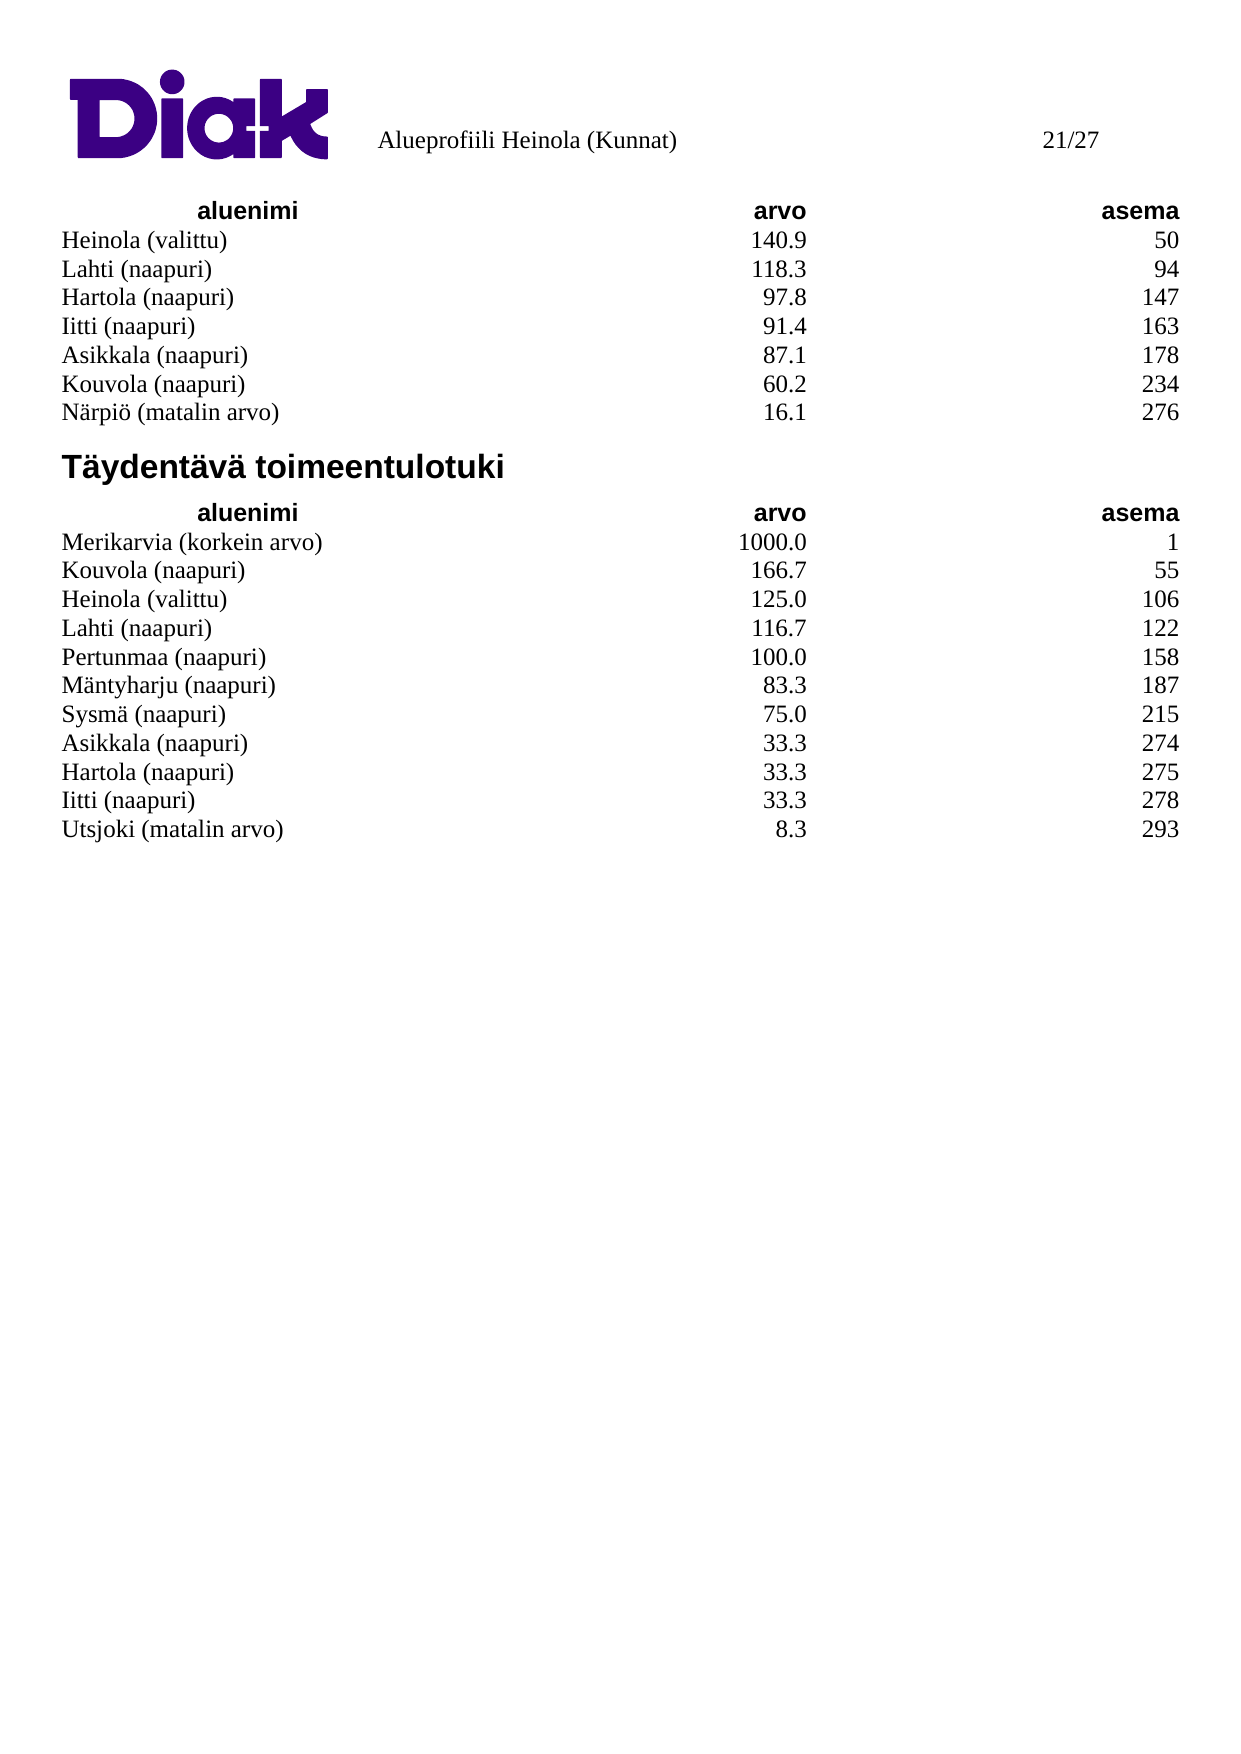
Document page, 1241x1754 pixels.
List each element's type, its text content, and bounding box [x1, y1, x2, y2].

table_cell 140.9 [434, 225, 806, 254]
table_cell 147 [806, 283, 1179, 311]
table_header arvo [434, 498, 806, 527]
table_cell Lahti (naapuri) [61, 613, 434, 642]
table_cell 106 [806, 584, 1179, 613]
table_cell 33.3 [434, 786, 806, 814]
table_cell 50 [806, 225, 1179, 254]
table_cell Utsjoki (matalin arvo) [61, 814, 434, 843]
table_cell Sysmä (naapuri) [61, 699, 434, 728]
table_cell 33.3 [434, 728, 806, 757]
table_cell 166.7 [434, 556, 806, 584]
table_cell Hartola (naapuri) [61, 283, 434, 311]
table_cell 97.8 [434, 283, 806, 311]
table_cell 163 [806, 311, 1179, 340]
table_cell 116.7 [434, 613, 806, 642]
table_cell Iitti (naapuri) [61, 311, 434, 340]
table_cell 118.3 [434, 254, 806, 282]
table_cell 178 [806, 340, 1179, 369]
table_cell 33.3 [434, 757, 806, 786]
table_cell 60.2 [434, 369, 806, 397]
table_cell Lahti (naapuri) [61, 254, 434, 282]
table_cell Iitti (naapuri) [61, 786, 434, 814]
table_cell Asikkala (naapuri) [61, 340, 434, 369]
table_header aluenimi [61, 498, 434, 527]
table_header aluenimi [61, 196, 434, 225]
table_header arvo [434, 196, 806, 225]
table_cell 215 [806, 699, 1179, 728]
table_cell Kouvola (naapuri) [61, 556, 434, 584]
table_cell 275 [806, 757, 1179, 786]
table_cell 91.4 [434, 311, 806, 340]
table_cell 278 [806, 786, 1179, 814]
table_cell Kouvola (naapuri) [61, 369, 434, 397]
table_cell 276 [806, 398, 1179, 426]
table_cell Mäntyharju (naapuri) [61, 671, 434, 699]
table_cell 158 [806, 642, 1179, 671]
table_cell 83.3 [434, 671, 806, 699]
table_cell 94 [806, 254, 1179, 282]
table_cell 274 [806, 728, 1179, 757]
table_cell 87.1 [434, 340, 806, 369]
subtitle Täydentävä toimeentulotuki [61, 447, 1179, 486]
table_cell 100.0 [434, 642, 806, 671]
table_cell 8.3 [434, 814, 806, 843]
table_cell 122 [806, 613, 1179, 642]
table_header asema [806, 196, 1179, 225]
table_cell Asikkala (naapuri) [61, 728, 434, 757]
table_cell Merikarvia (korkein arvo) [61, 527, 434, 556]
table_cell 55 [806, 556, 1179, 584]
table_cell 187 [806, 671, 1179, 699]
table_cell Heinola (valittu) [61, 225, 434, 254]
table_cell Hartola (naapuri) [61, 757, 434, 786]
table_cell 16.1 [434, 398, 806, 426]
table_cell 125.0 [434, 584, 806, 613]
table_cell 234 [806, 369, 1179, 397]
table_header asema [806, 498, 1179, 527]
table_cell 1 [806, 527, 1179, 556]
table_cell Närpiö (matalin arvo) [61, 398, 434, 426]
table_cell 1000.0 [434, 527, 806, 556]
table_cell Pertunmaa (naapuri) [61, 642, 434, 671]
table_cell 75.0 [434, 699, 806, 728]
table_cell 293 [806, 814, 1179, 843]
table_cell Heinola (valittu) [61, 584, 434, 613]
